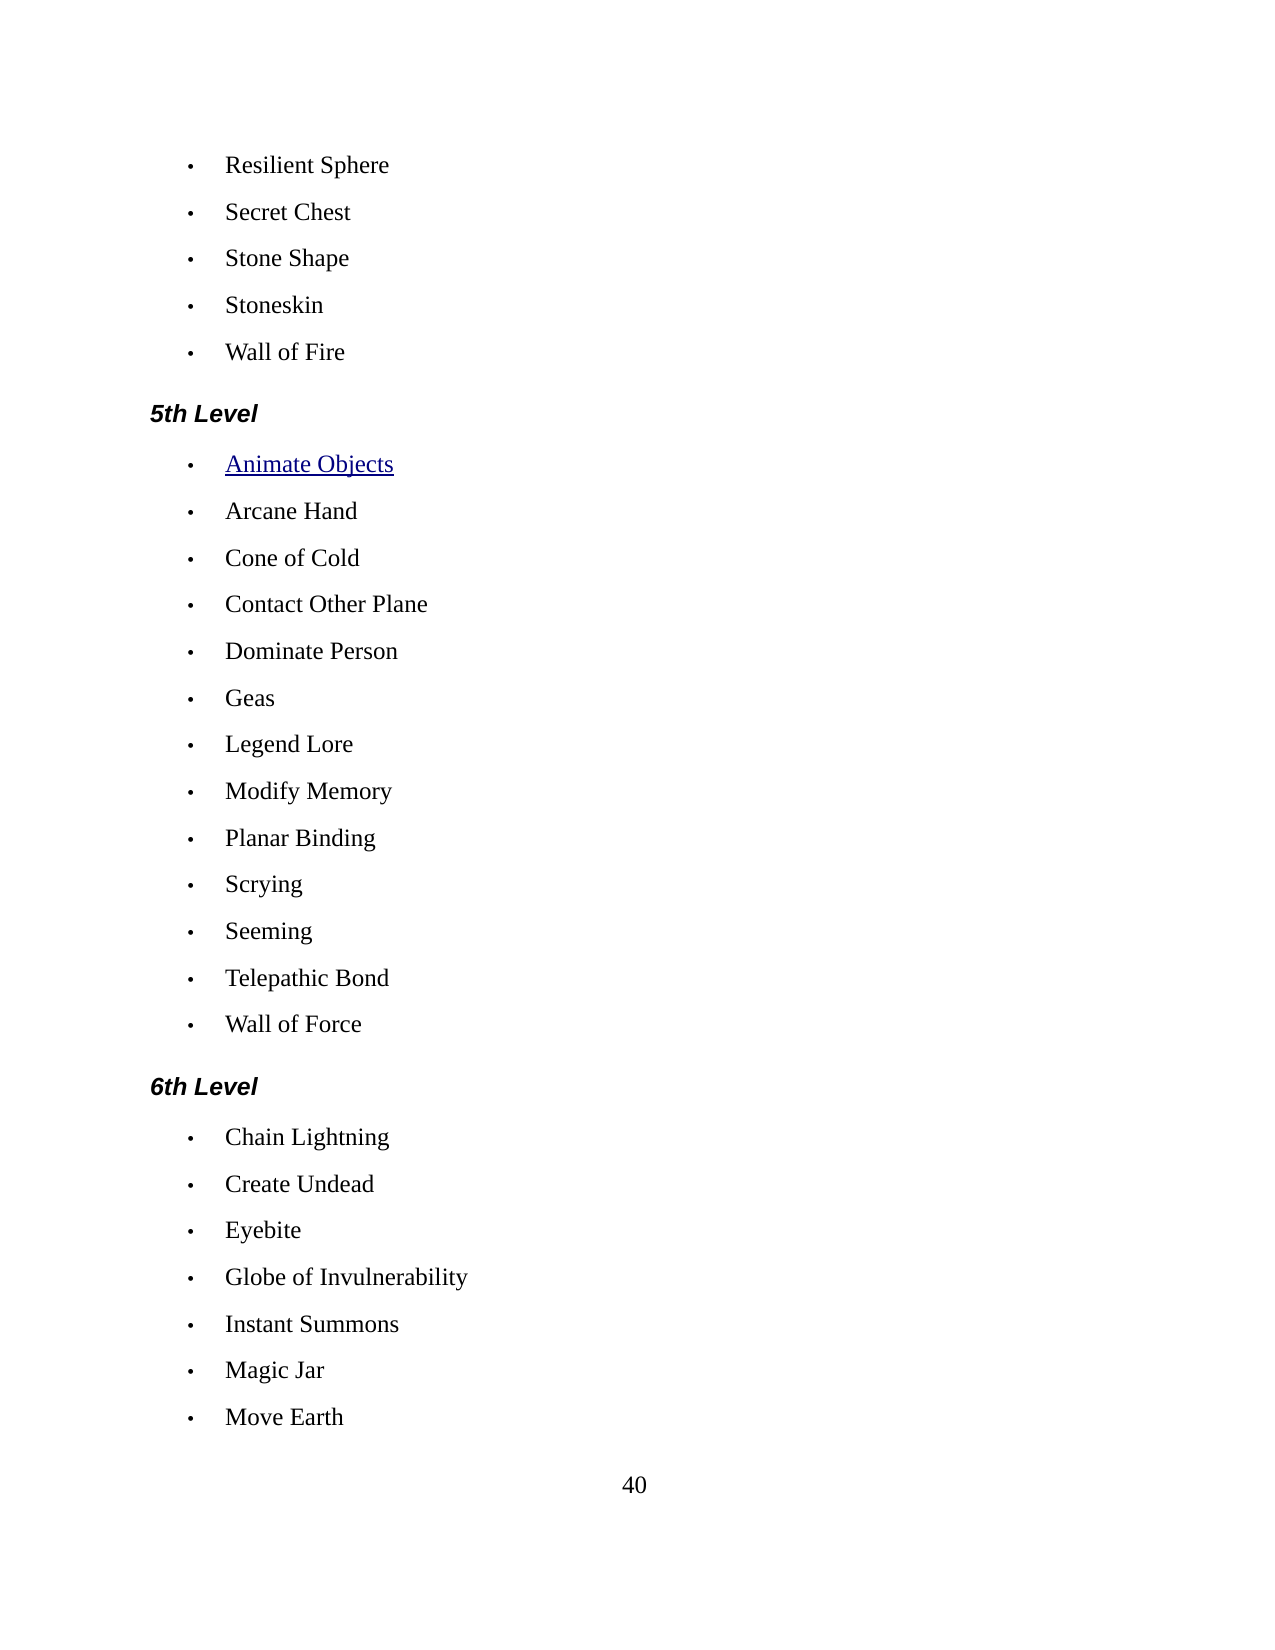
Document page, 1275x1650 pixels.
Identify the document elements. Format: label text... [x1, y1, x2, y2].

list Dominate Person [187, 636, 1125, 665]
list Secret Chest [187, 197, 1125, 225]
list Stone Shape [187, 243, 1125, 272]
list Scrying [187, 869, 1125, 898]
list Legend Lore [187, 729, 1125, 758]
list Animate Objects [187, 449, 1125, 478]
list Planar Binding [187, 823, 1125, 851]
list Eyebite [187, 1215, 1125, 1244]
list Instant Summons [187, 1309, 1125, 1337]
list Arcane Hand [187, 496, 1125, 525]
list Globe of Invulnerability [187, 1262, 1125, 1291]
list Chain Lightning [187, 1122, 1125, 1151]
list Cone of Cold [187, 543, 1125, 571]
list Resilient Sphere [187, 150, 1125, 179]
list Magic Jar [187, 1355, 1125, 1384]
list Contact Other Plane [187, 589, 1125, 618]
subtitle 5th Level [150, 399, 1125, 428]
list Telepathic Bond [187, 963, 1125, 991]
subtitle 6th Level [150, 1072, 1125, 1101]
list Modify Memory [187, 776, 1125, 805]
list Move Earth [187, 1402, 1125, 1431]
list Seeming [187, 916, 1125, 945]
list Stoneskin [187, 290, 1125, 319]
list Geas [187, 683, 1125, 711]
list Wall of Force [187, 1009, 1125, 1038]
list Wall of Fire [187, 337, 1125, 365]
list Create Undead [187, 1169, 1125, 1197]
